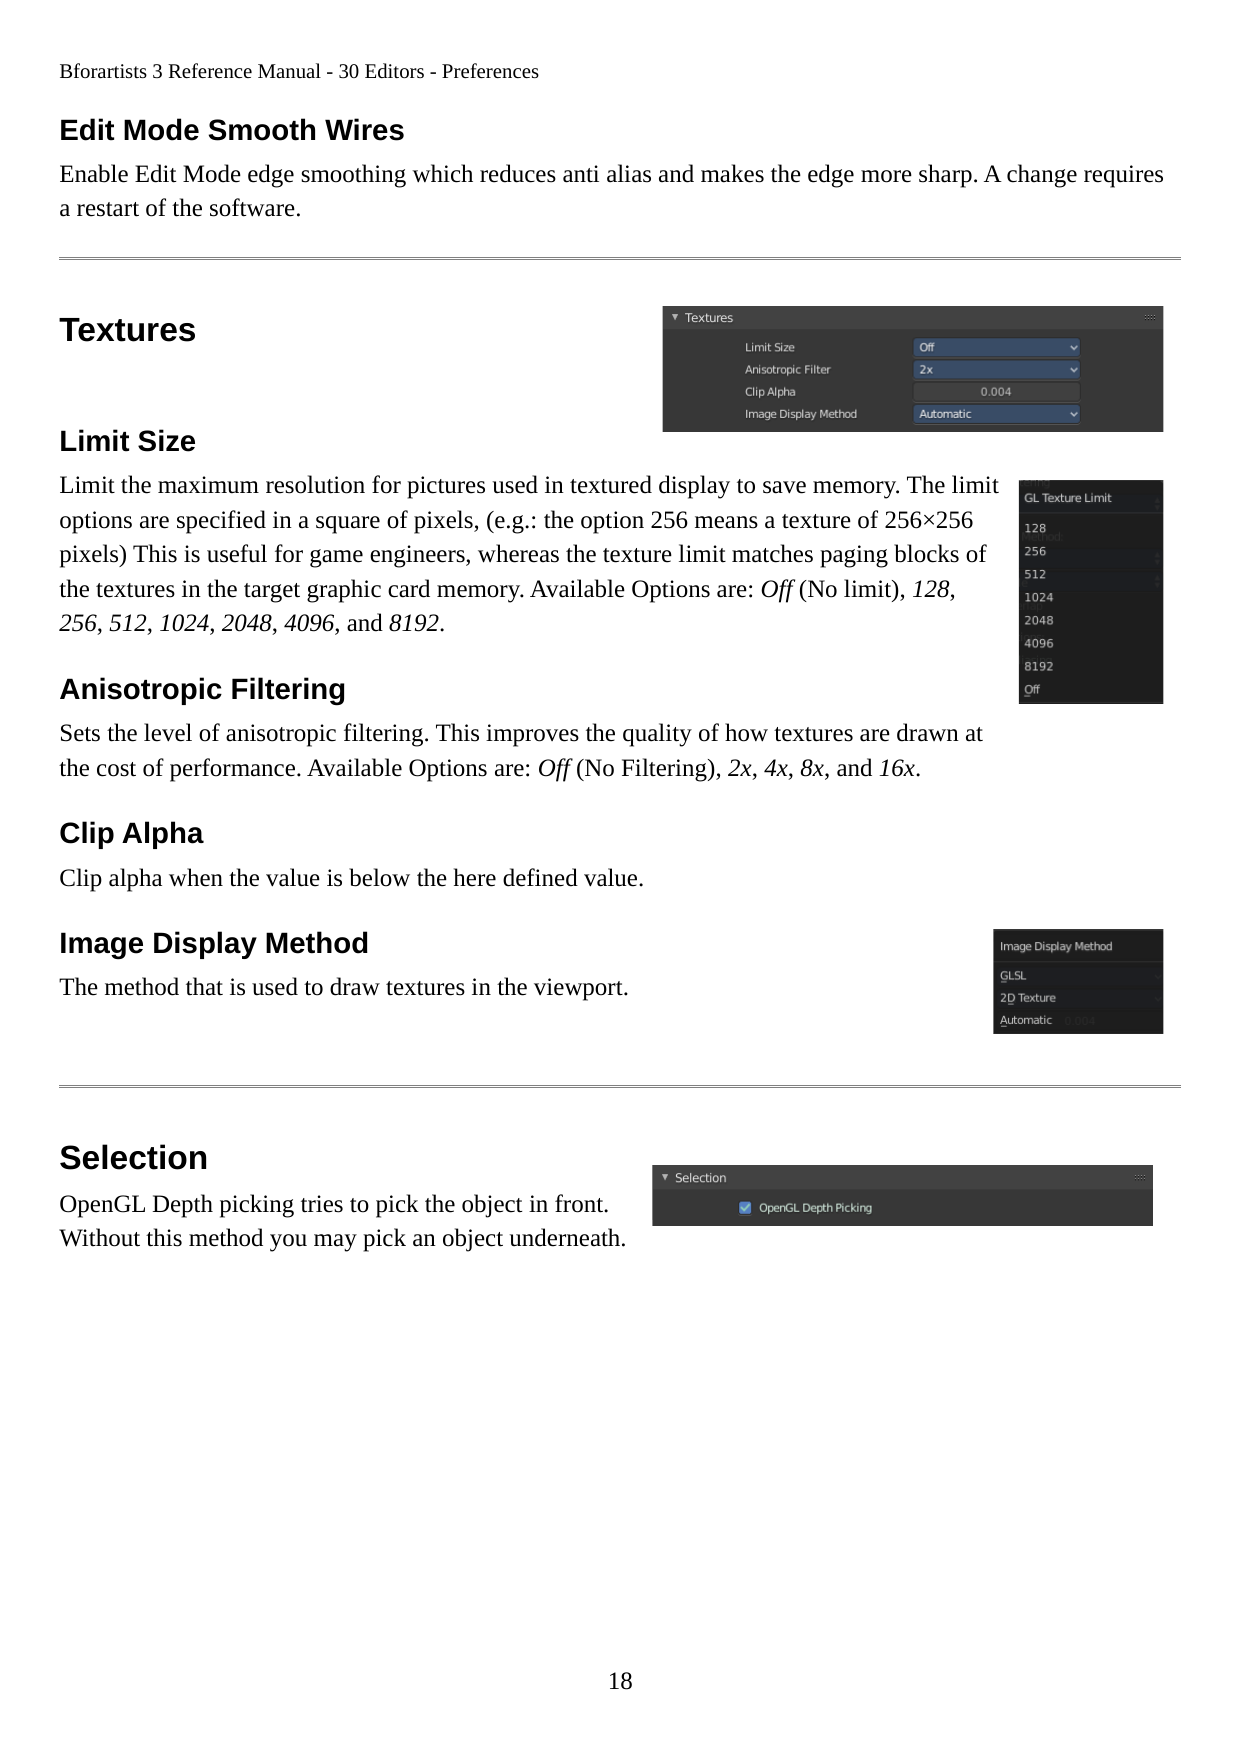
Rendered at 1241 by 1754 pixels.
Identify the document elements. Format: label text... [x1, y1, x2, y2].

subtitle Image Display Method [59, 926, 1181, 960]
subtitle Clip Alpha [59, 816, 1181, 850]
picture [993, 929, 1164, 1034]
text Limit the maximum resolution for pictures used in textured display to save memory. The limit options are specified in a square of pixels, (e.g.: the option 256 means a texture of 256×256 pixels) This is useful for game engineers, whereas the texture limit matches paging blocks of the textures in the target graphic card memory. Available Options are: Off (No limit), 128, 256, 512, 1024, 2048, 4096, and 8192. [59, 470, 1181, 637]
text Sets the level of anisotropic filtering. This improves the quality of how textures are drawn at the cost of performance. Available Options are: Off (No Filtering), 2x, 4x, 8x, and 16x. [59, 718, 1181, 781]
subtitle [1164, 309, 1181, 348]
subtitle Edit Mode Smooth Wires [59, 113, 1181, 146]
text OpenGL Depth picking tries to pick the object in front. Without this method you may pick an object underneath. [59, 1189, 1181, 1252]
subtitle Limit Size [59, 424, 1181, 458]
subtitle Textures [59, 309, 662, 348]
text Clip alpha when the value is below the here defined value. [59, 863, 1181, 891]
subtitle Selection [59, 1138, 1181, 1176]
subtitle Anisotropic Filtering [59, 672, 1181, 706]
picture [662, 306, 1164, 432]
picture [652, 1165, 1153, 1226]
text Enable Edit Mode edge smoothing which reduces anti alias and makes the edge more sharp. A change requires a restart of the software. [59, 159, 1181, 222]
text The method that is used to draw textures in the viewport. [59, 972, 993, 1001]
picture [1018, 480, 1164, 704]
